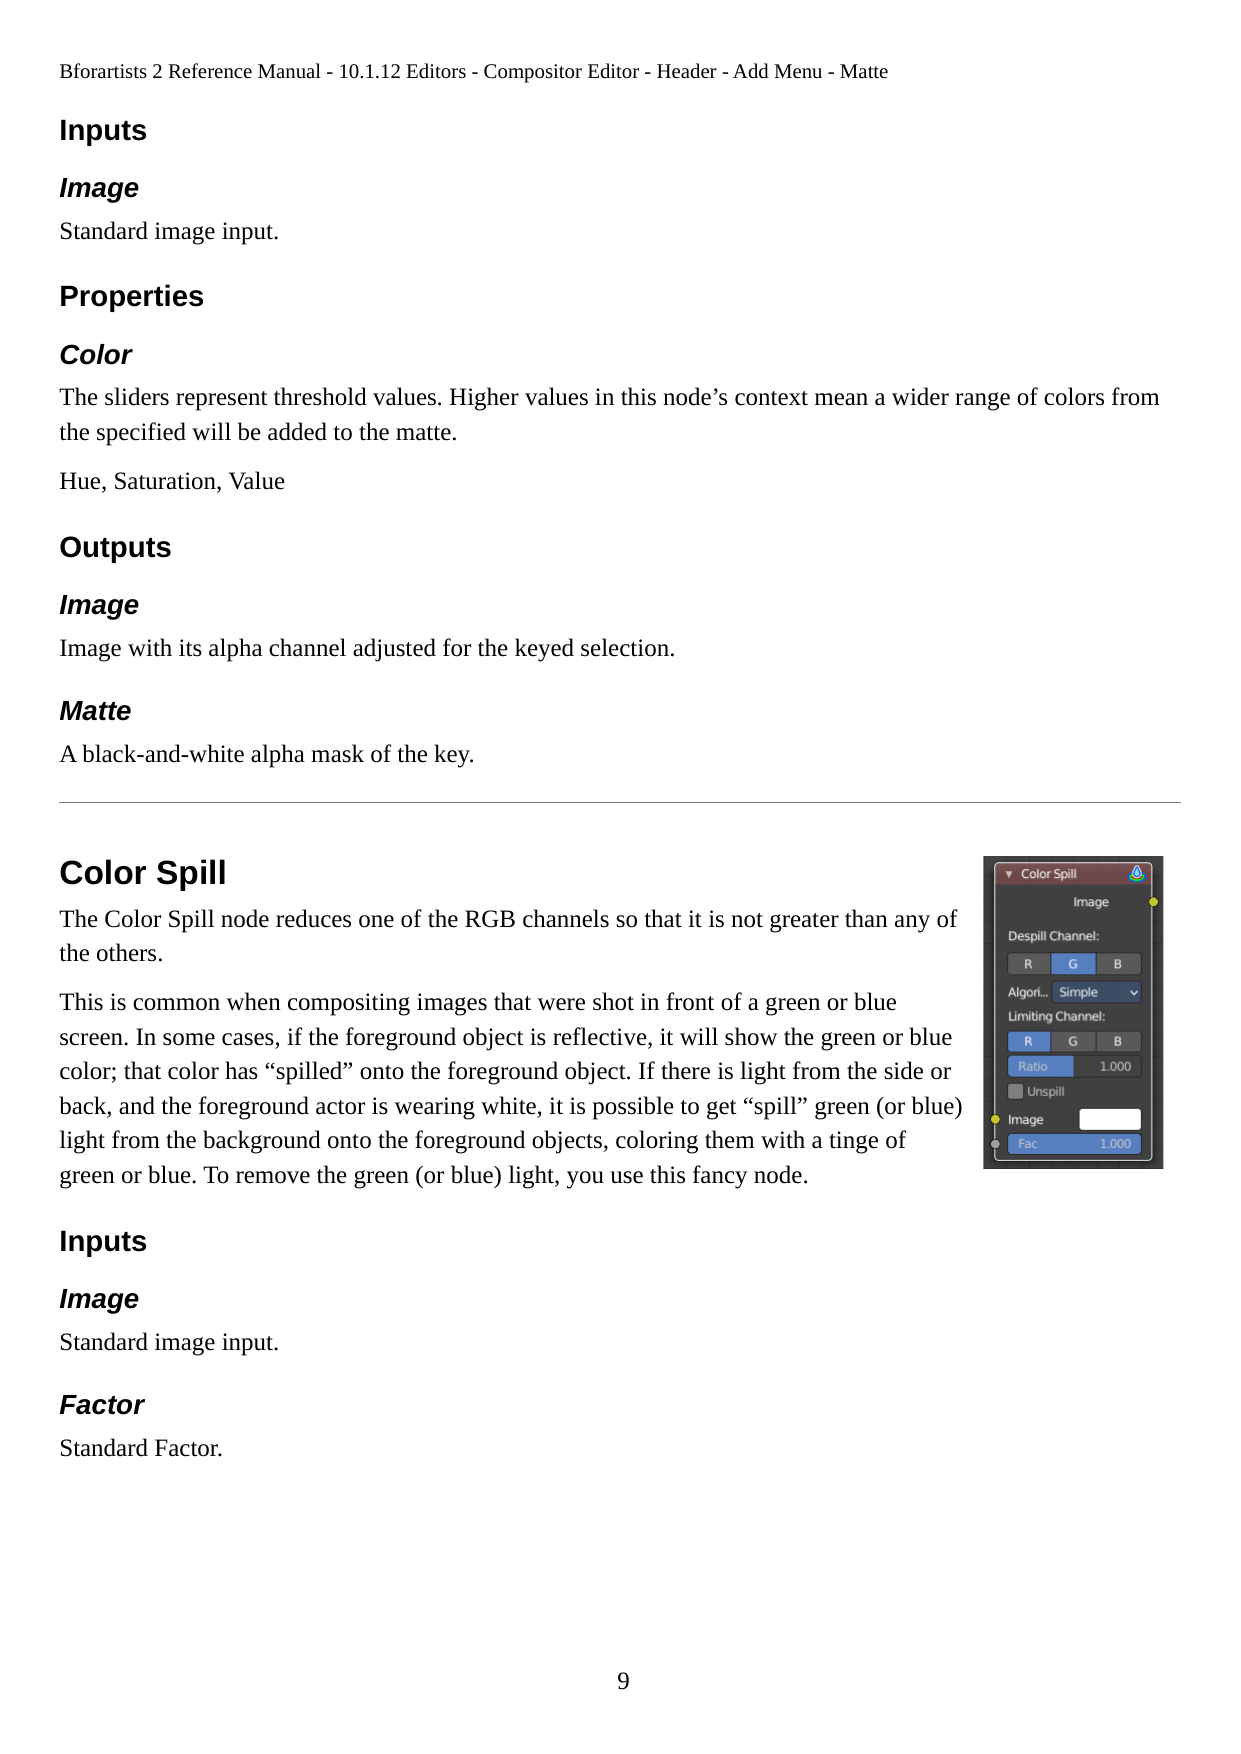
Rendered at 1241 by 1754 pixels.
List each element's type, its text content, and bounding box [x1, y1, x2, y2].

subtitle Image [59, 588, 1181, 620]
text The sliders represent threshold values. Higher values in this node’s context mean a wider range of colors from the specified will be added to the matte. [59, 382, 1181, 446]
subtitle Matte [59, 694, 1181, 726]
subtitle Image [59, 171, 1181, 203]
subtitle Color [59, 338, 1181, 370]
subtitle Properties [59, 279, 1181, 313]
subtitle Image [59, 1282, 1181, 1314]
subtitle Outputs [59, 530, 1181, 563]
picture [983, 856, 1164, 1169]
subtitle Color Spill [59, 853, 1181, 891]
text A black-and-white alpha mask of the key. [59, 739, 1181, 767]
text Standard Factor. [59, 1433, 1181, 1461]
subtitle Inputs [59, 113, 1181, 146]
text Standard image input. [59, 216, 1181, 244]
text Standard image input. [59, 1327, 1181, 1355]
subtitle Factor [59, 1388, 1181, 1420]
text Hue, Saturation, Value [59, 466, 1181, 495]
text This is common when compositing images that were shot in front of a green or blue screen. In some cases, if the foreground object is reflective, it will show the green or blue color; that color has “spilled” onto the foreground object. If there is light from the side or back, and the foreground actor is wearing white, it is possible to get “spill” green (or blue) light from the background onto the foreground objects, coloring them with a tinge of green or blue. To remove the green (or blue) light, you use this fancy node. [59, 987, 1181, 1189]
subtitle Inputs [59, 1223, 1181, 1257]
text The Color Spill node reduces one of the RGB channels so that it is not greater than any of the others. [59, 904, 983, 967]
text Image with its alpha channel adjusted for the keyed selection. [59, 633, 1181, 662]
